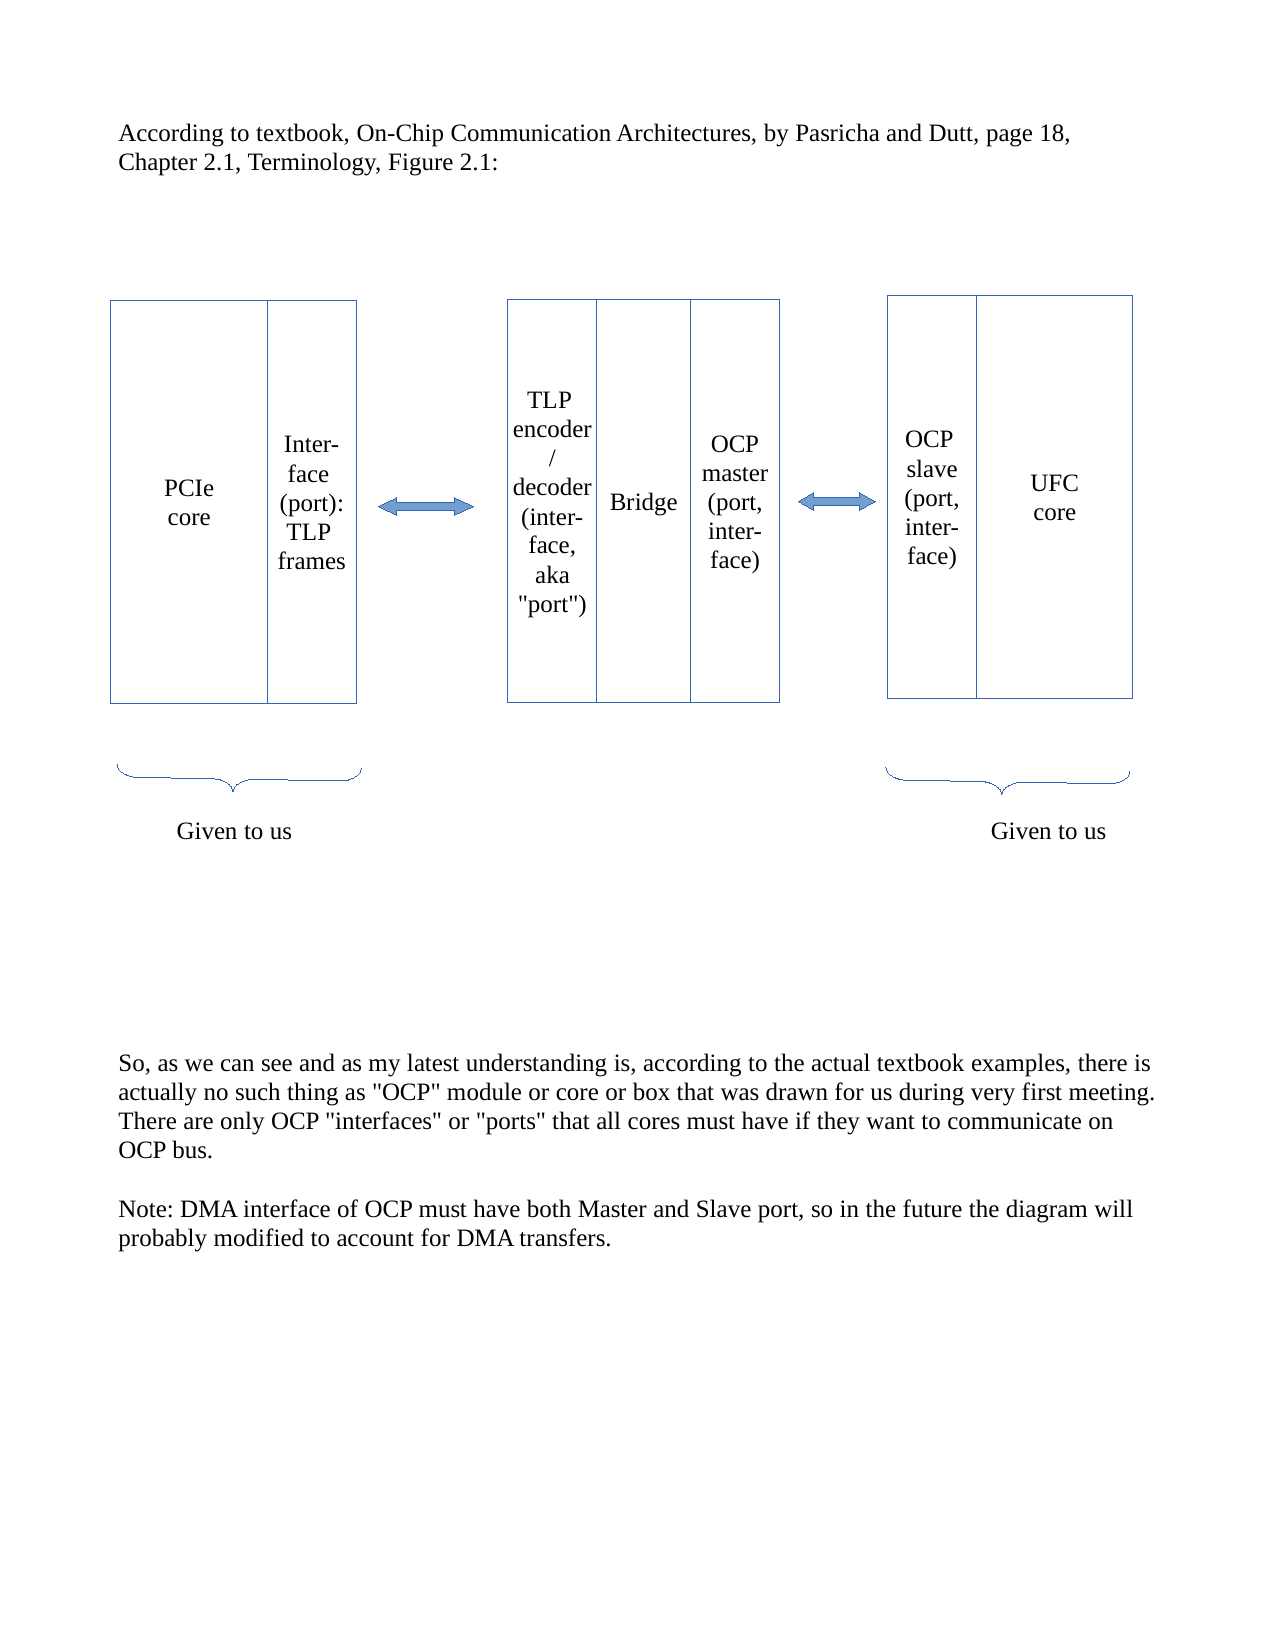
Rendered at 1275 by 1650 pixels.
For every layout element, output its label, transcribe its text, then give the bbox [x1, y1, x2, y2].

text Note: DMA interface of OCP must have both Master and Slave port, so in the future the diagram will probably modified to account for DMA transfers. [118, 1193, 1157, 1252]
text According to textbook, On-Chip Communication Architectures, by Pasricha and Dutt, page 18, Chapter 2.1, Terminology, Figure 2.1: [118, 118, 1157, 176]
text There are only OCP "interfaces" or "ports" that all cores must have if they want to communicate on OCP bus. [118, 1106, 1157, 1164]
text So, as we can see and as my latest understanding is, according to the actual textbook examples, there is actually no such thing as "OCP" module or core or box that was drawn for us during very first meeting. [118, 1048, 1157, 1106]
text Given to us Given to us [118, 816, 1157, 845]
